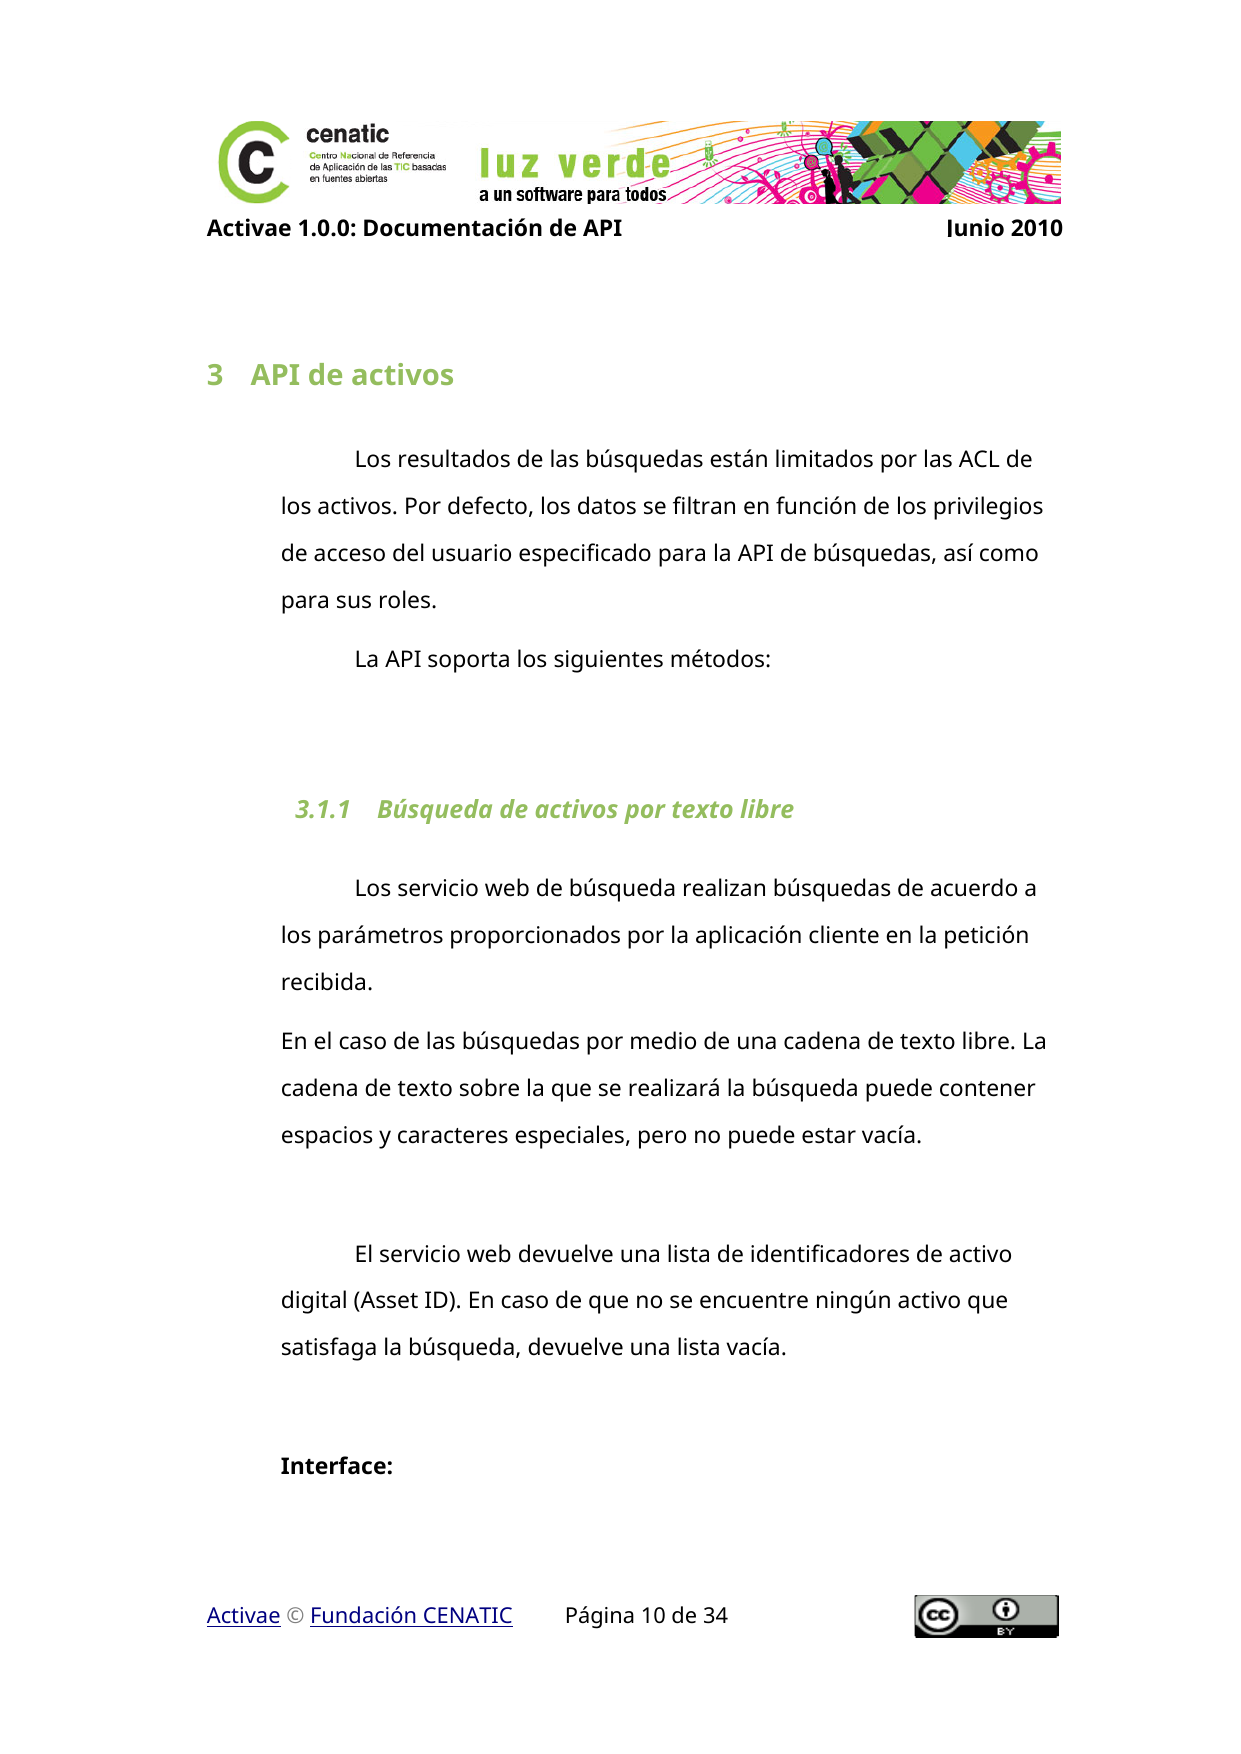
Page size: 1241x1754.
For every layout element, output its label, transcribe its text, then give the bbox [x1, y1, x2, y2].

text El servicio web devuelve una lista de identificadores de activo digital (Asset ID). En caso de que no se encuentre ningún activo que satisfaga la búsqueda, devuelve una lista vacía. [281, 1238, 1063, 1363]
subtitle Búsqueda de activos por texto libre [207, 791, 1063, 826]
text Los resultados de las búsquedas están limitados por las ACL de los activos. Por defecto, los datos se filtran en función de los privilegios de acceso del usuario especificado para la API de búsquedas, así como para sus roles. [281, 443, 1063, 615]
text Los servicio web de búsqueda realizan búsquedas de acuerdo a los parámetros proporcionados por la aplicación cliente en la petición recibida. [281, 872, 1063, 997]
text La API soporta los siguientes métodos: [207, 643, 1063, 674]
picture [211, 121, 1061, 204]
picture [914, 1595, 1059, 1638]
subtitle API de activos [207, 354, 1063, 394]
text Interface: [281, 1450, 1063, 1481]
text En el caso de las búsquedas por medio de una cadena de texto libre. La cadena de texto sobre la que se realizará la búsqueda puede contener espacios y caracteres especiales, pero no puede estar vacía. [281, 1025, 1063, 1150]
